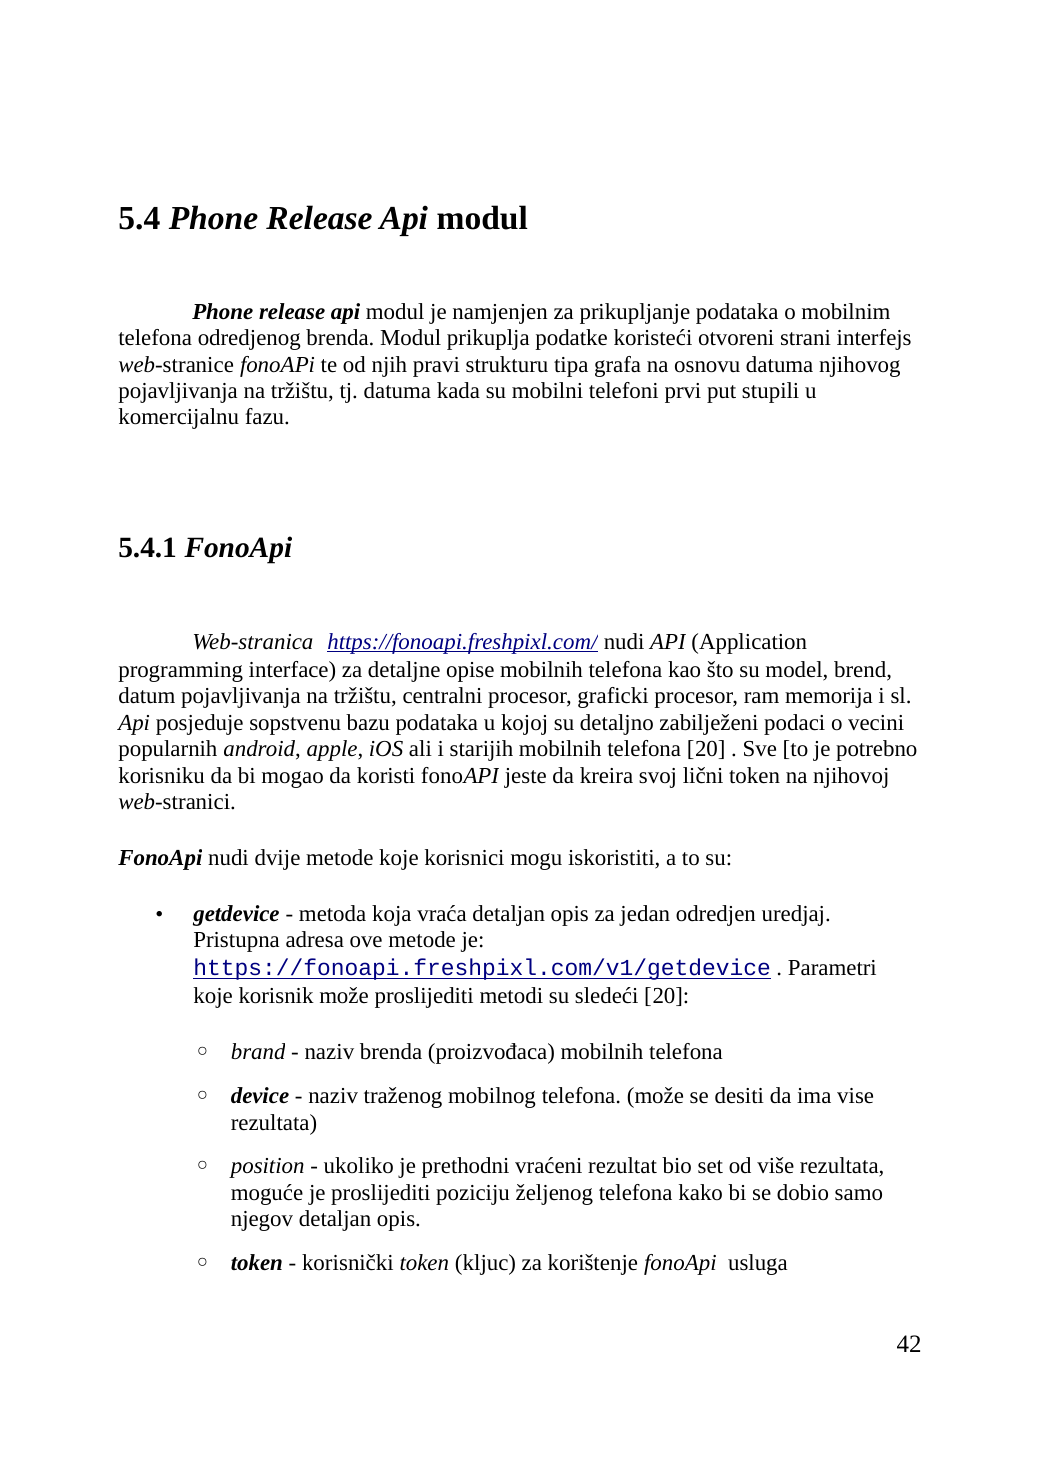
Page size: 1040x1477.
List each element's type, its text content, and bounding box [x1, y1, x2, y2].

list position - ukoliko je prethodni vraćeni rezultat bio set od više rezultata, moguće je proslijediti poziciju željenog telefona kako bi se dobio samo njegov detaljan opis. [193, 1153, 921, 1232]
subtitle 5.4 Phone Release Api modul [118, 198, 921, 236]
list token - korisnički token (kljuc) za korištenje fonoApi usluga [193, 1249, 921, 1276]
list getdevice - metoda koja vraća detaljan opis za jedan odredjen uredjaj. Pristupna adresa ove metode je: https://fonoapi.freshpixl.com/v1/getdevice . Parametri koje korisnik može proslijediti metodi su sledeći [20]: [156, 900, 921, 1009]
text FonoApi nudi dvije metode koje korisnici mogu iskoristiti, a to su: [118, 844, 921, 870]
text Phone release api modul je namjenjen za prikupljanje podataka o mobilnim telefona odredjenog brenda. Modul prikuplja podatke koristeći otvoreni strani interfejs web-stranice fonoAPi te od njih pravi strukturu tipa grafa na osnovu datuma njihovog pojavljivanja na tržištu, tj. datuma kada su mobilni telefoni prvi put stupili u komercijalnu fazu. [118, 298, 921, 430]
list brand - naziv brenda (proizvođaca) mobilnih telefona [193, 1038, 921, 1065]
text Web-stranica https://fonoapi.freshpixl.com/ nudi API (Application programming interface) za detaljne opise mobilnih telefona kao što su model, brend, datum pojavljivanja na tržištu, centralni procesor, graficki procesor, ram memorija i sl. Api posjeduje sopstvenu bazu podataka u kojoj su detaljno zabilježeni podaci o vecini popularnih android, apple, iOS ali i starijih mobilnih telefona [20] . Sve [to je potrebno korisniku da bi mogao da koristi fonoAPI jeste da kreira svoj lični token na njihovoj web-stranici. [118, 625, 921, 814]
list device - naziv traženog mobilnog telefona. (može se desiti da ima vise rezultata) [193, 1082, 921, 1135]
subtitle 5.4.1 FonoApi [118, 529, 921, 563]
